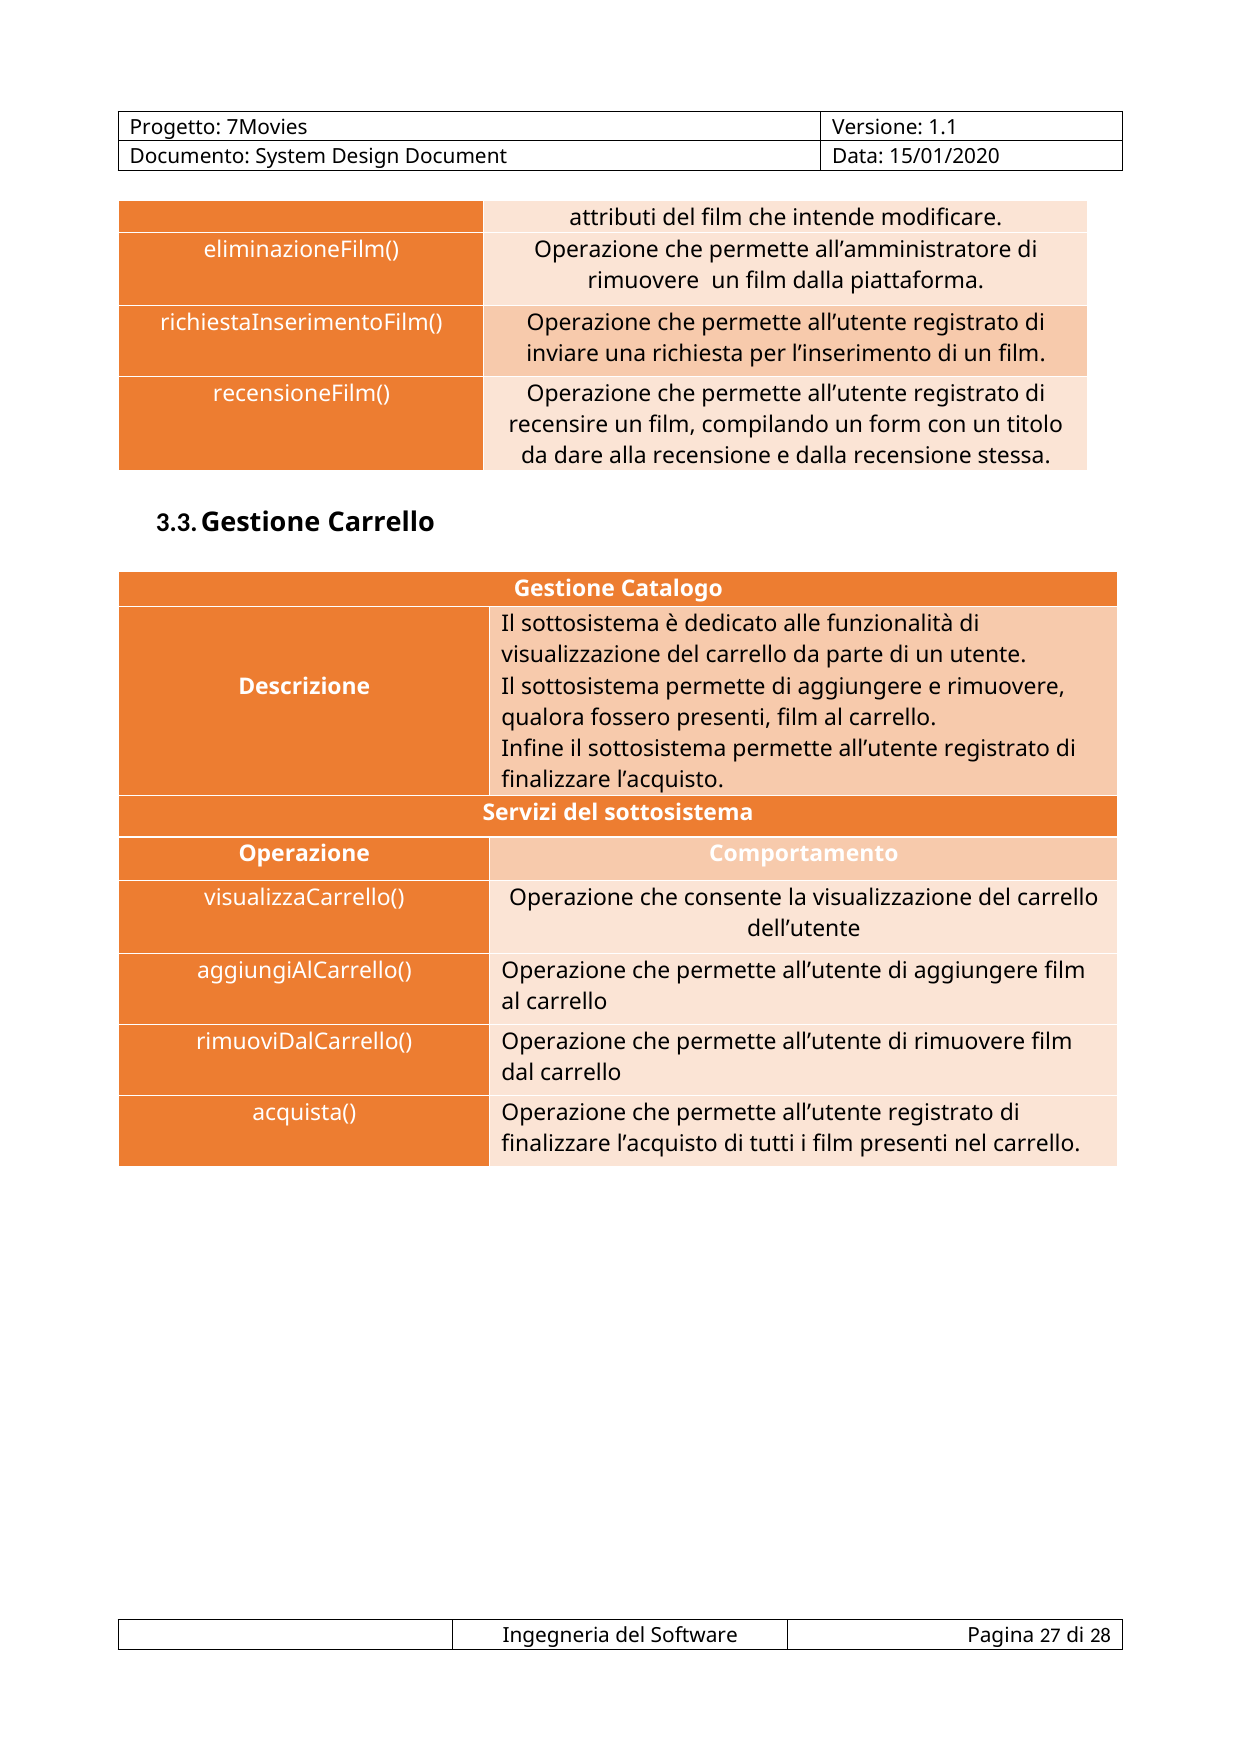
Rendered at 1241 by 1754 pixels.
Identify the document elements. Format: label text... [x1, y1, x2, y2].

table_cell Operazione [119, 838, 489, 880]
table_cell acquista() [119, 1096, 489, 1166]
table_cell rimuoviDalCarrello() [119, 1025, 489, 1095]
table_cell recensioneFilm() [119, 377, 483, 470]
table_cell eliminazioneFilm() [119, 233, 483, 305]
table_cell Operazione che permette all’utente registrato di recensire un film, compilando un form con un titolo da dare alla recensione e dalla recensione stessa. [484, 377, 1087, 470]
list Gestione Carrello [156, 503, 1122, 539]
table_cell Comportamento [490, 838, 1117, 880]
table_header Gestione Catalogo [119, 572, 1117, 606]
table_cell Operazione che permette all’amministratore di rimuovere un film dalla piattaforma. [484, 233, 1087, 305]
table_cell Descrizione [119, 607, 489, 795]
table_cell Operazione che permette all’utente di rimuovere film dal carrello [490, 1025, 1117, 1095]
table_cell Operazione che permette all’utente di aggiungere film al carrello [490, 954, 1117, 1024]
table_cell aggiungiAlCarrello() [119, 954, 489, 1024]
table_cell visualizzaCarrello() [119, 881, 489, 953]
table_cell Servizi del sottosistema [119, 796, 1117, 836]
table_cell [119, 201, 483, 232]
table_cell Operazione che permette all’utente registrato di finalizzare l’acquisto di tutti i film presenti nel carrello. [490, 1096, 1117, 1166]
table_cell Operazione che permette all’utente registrato di inviare una richiesta per l’inserimento di un film. [484, 306, 1087, 376]
table_cell attributi del film che intende modificare. [484, 201, 1087, 232]
table_cell Operazione che consente la visualizzazione del carrello dell’utente [490, 881, 1117, 953]
table_cell richiestaInserimentoFilm() [119, 306, 483, 376]
table_cell Il sottosistema è dedicato alle funzionalità di visualizzazione del carrello da parte di un utente. Il sottosistema permette di aggiungere e rimuovere, qualora fossero presenti, film al carrello. Infine il sottosistema permette all’utente registrato di finalizzare l’acquisto. [490, 607, 1117, 795]
